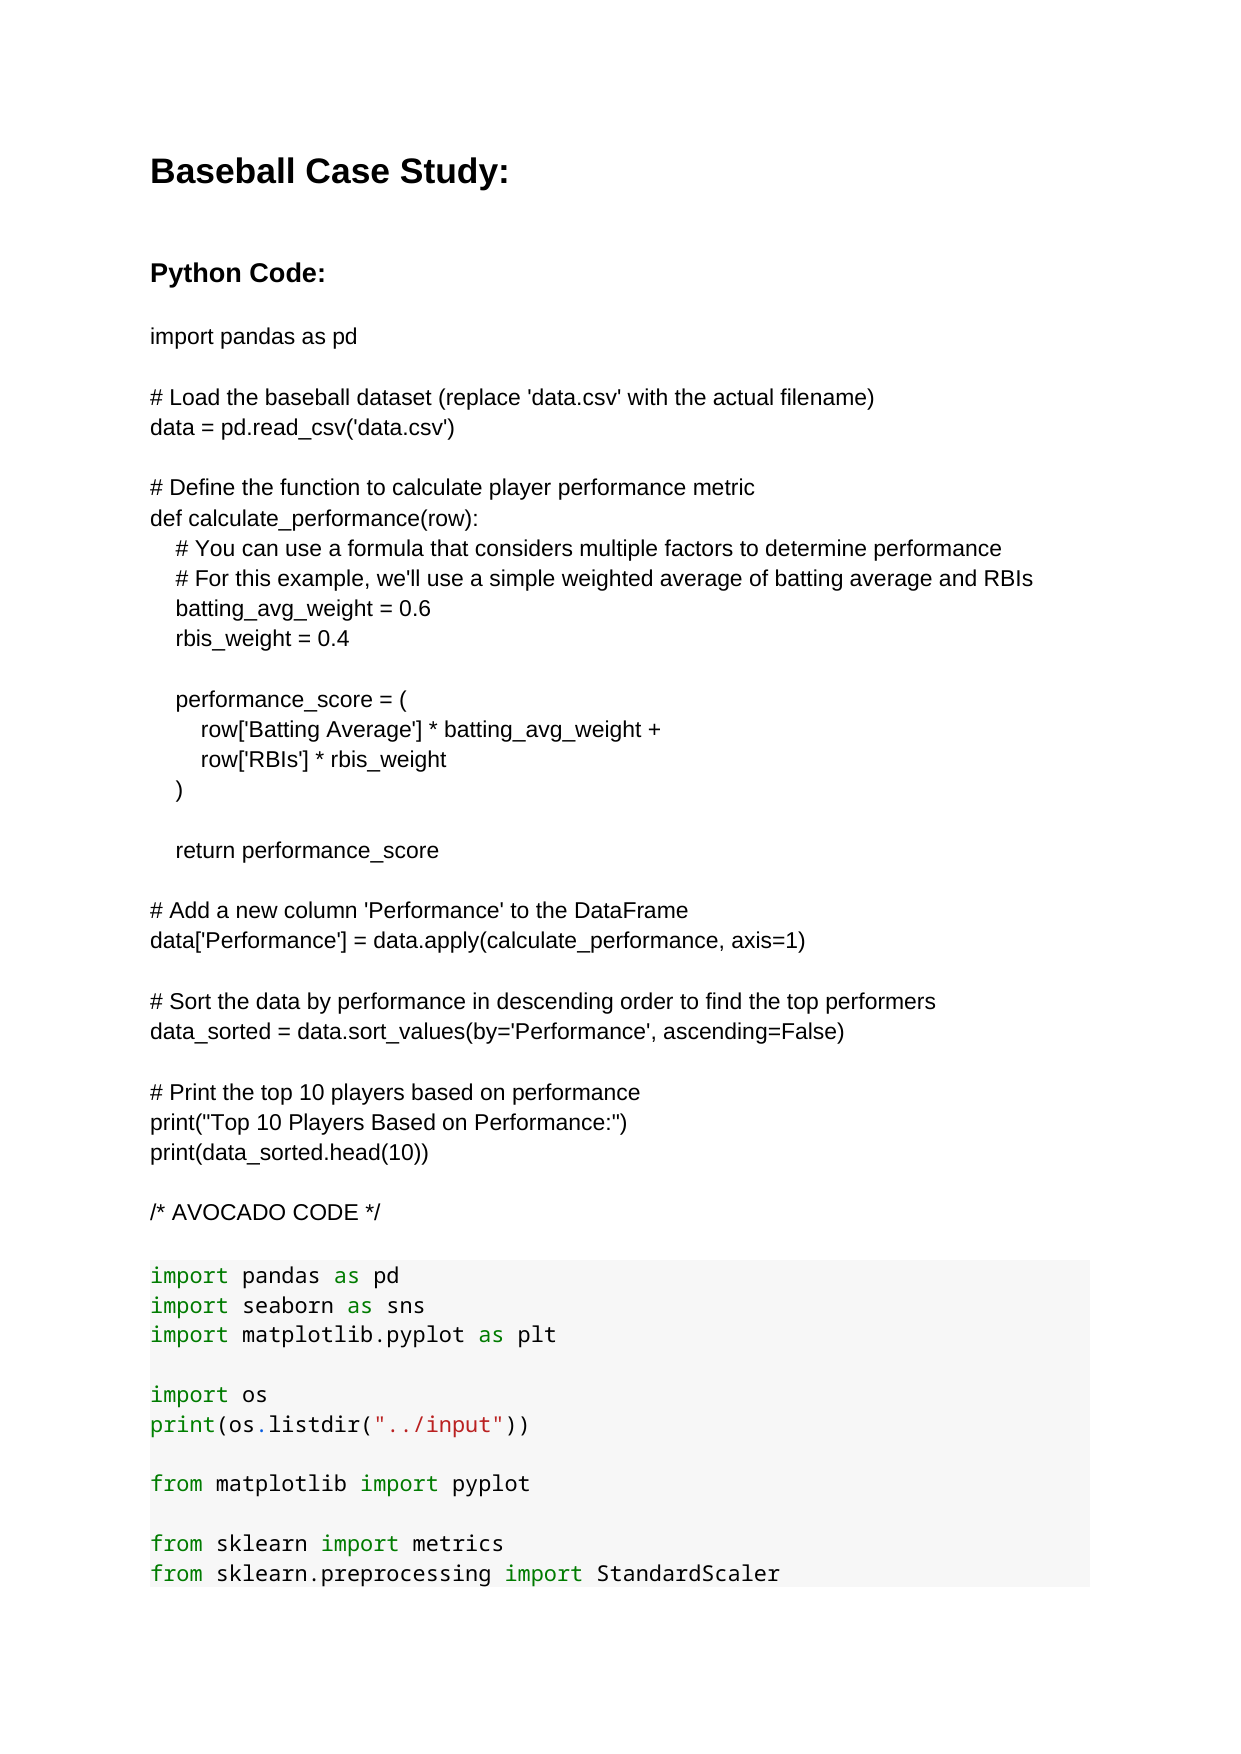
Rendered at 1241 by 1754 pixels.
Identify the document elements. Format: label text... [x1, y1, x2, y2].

text # For this example, we'll use a simple weighted average of batting average and RBIs [150, 565, 1090, 591]
text Baseball Case Study: [150, 150, 1240, 191]
text # Define the function to calculate player performance metric [150, 474, 1090, 501]
text data_sorted = data.sort_values(by='Performance', ascending=False) [150, 1018, 1090, 1044]
text data['Performance'] = data.apply(calculate_performance, axis=1) [150, 927, 1090, 954]
text # Load the baseball dataset (replace 'data.csv' with the actual filename) [150, 384, 1090, 410]
text from sklearn.preprocessing import StandardScaler [150, 1558, 1090, 1587]
text print(data_sorted.head(10)) [150, 1139, 1090, 1165]
text performance_score = ( [150, 686, 1090, 712]
text # Print the top 10 players based on performance [150, 1078, 1090, 1105]
text # You can use a formula that considers multiple factors to determine performance [150, 535, 1090, 561]
text rbis_weight = 0.4 [150, 625, 1090, 652]
text /* AVOCADO CODE */ [150, 1199, 1090, 1226]
text import pandas as pd [150, 323, 1090, 350]
text import os [150, 1379, 1090, 1409]
text print("Top 10 Players Based on Performance:") [150, 1109, 1090, 1135]
text Python Code: [150, 257, 1090, 288]
text data = pd.read_csv('data.csv') [150, 414, 1090, 440]
text def calculate_performance(row): [150, 504, 1090, 531]
text from sklearn import metrics [150, 1528, 1090, 1558]
text import pandas as pd [150, 1260, 1090, 1289]
text return performance_score [150, 837, 1090, 863]
text batting_avg_weight = 0.6 [150, 595, 1090, 622]
text row['Batting Average'] * batting_avg_weight + [150, 716, 1090, 742]
text # Sort the data by performance in descending order to find the top performers [150, 988, 1090, 1014]
text import seaborn as sns [150, 1289, 1090, 1319]
text ) [150, 776, 1090, 803]
text # Add a new column 'Performance' to the DataFrame [150, 897, 1090, 924]
text import matplotlib.pyplot as plt [150, 1319, 1090, 1349]
text from matplotlib import pyplot [150, 1468, 1090, 1498]
text row['RBIs'] * rbis_weight [150, 746, 1090, 773]
text print(os.listdir("../input")) [150, 1409, 1090, 1438]
